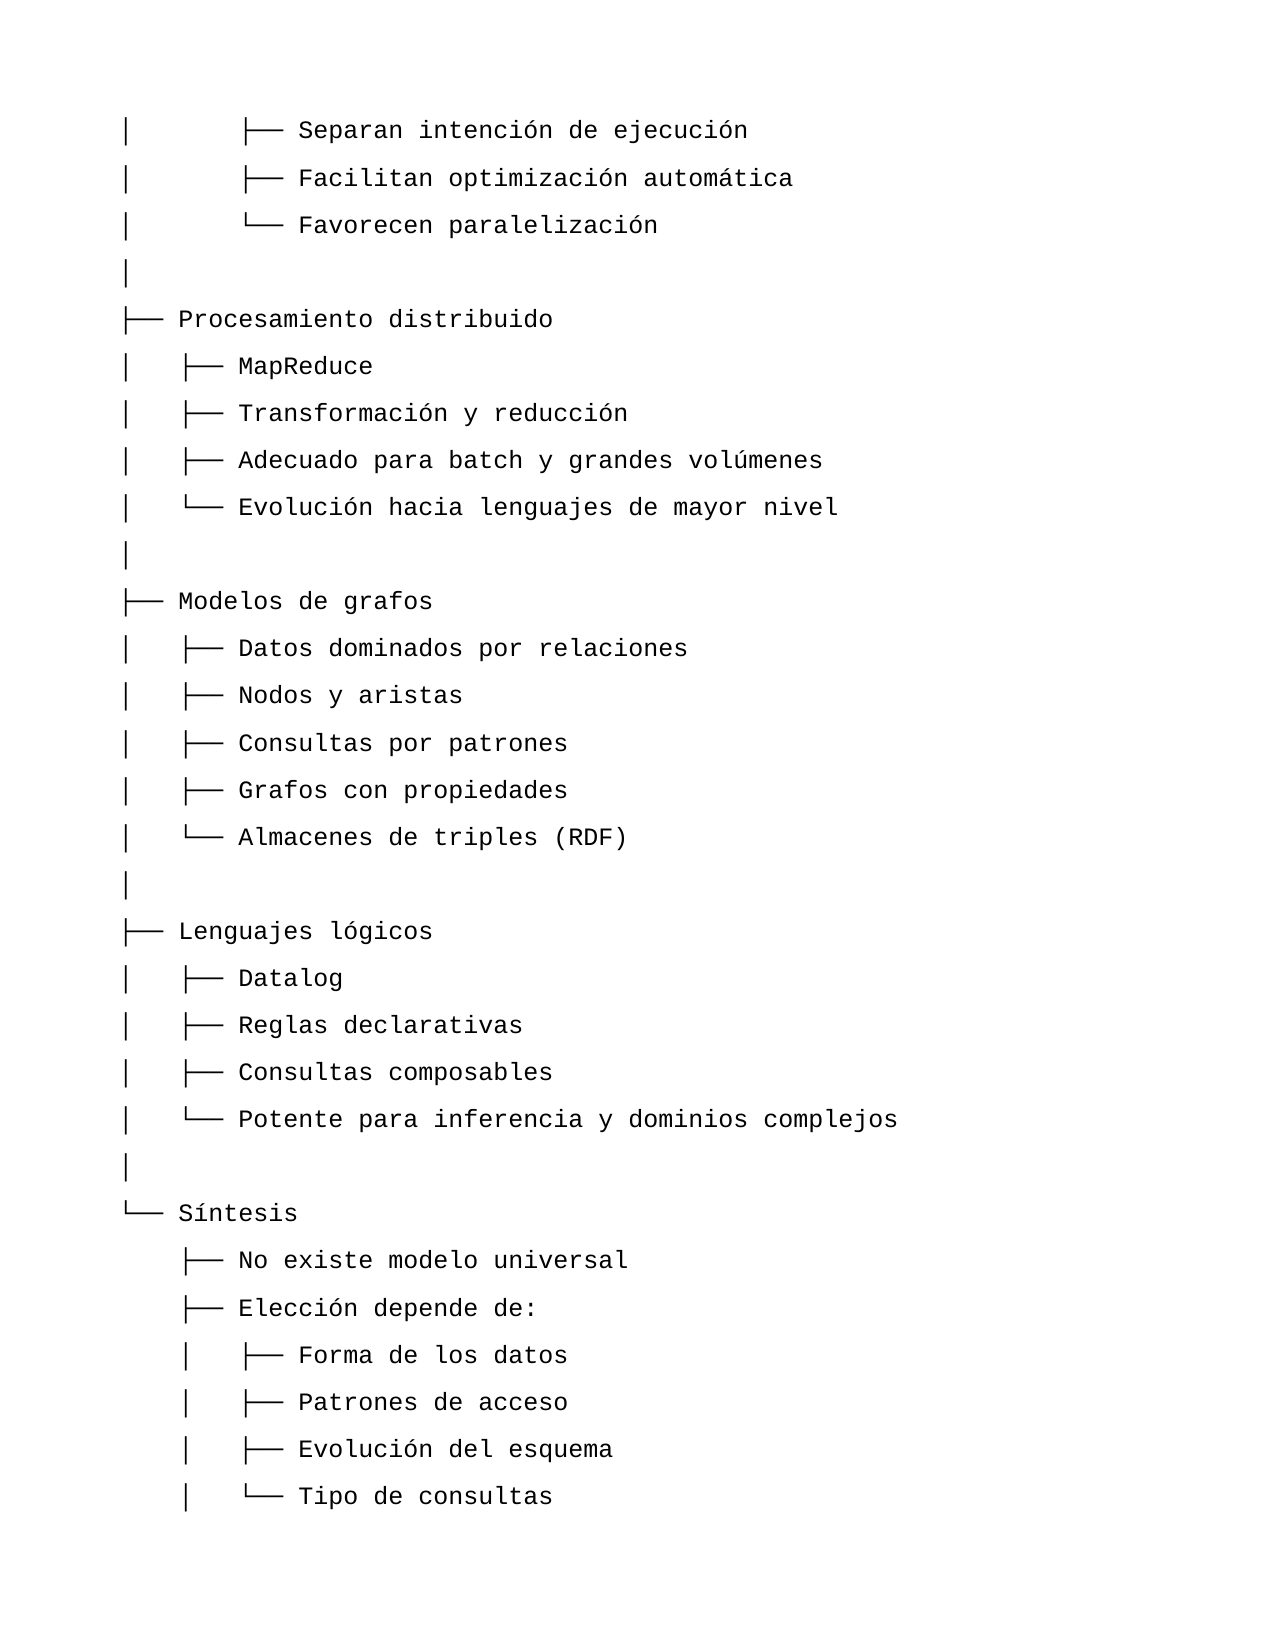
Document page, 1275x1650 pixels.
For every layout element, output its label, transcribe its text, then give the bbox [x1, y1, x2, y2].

text │ ├── Datos dominados por relaciones [126, 636, 185, 664]
text │ ├── Evolución del esquema [118, 1436, 185, 1465]
text │ ├── Adecuado para batch y grandes volúmenes [126, 448, 185, 476]
text │ [126, 1154, 1157, 1182]
text │ └── Tipo de consultas [186, 1483, 1157, 1512]
text ├── Lenguajes lógicos [126, 918, 1157, 947]
text │ ├── Nodos y aristas [186, 683, 1157, 711]
text ├── Elección depende de: [118, 1295, 185, 1323]
text │ [118, 542, 125, 570]
text │ [126, 259, 1157, 288]
text │ ├── Evolución del esquema [246, 1436, 1157, 1465]
text │ ├── Nodos y aristas [126, 683, 185, 711]
text │ ├── Separan intención de ejecución [126, 118, 245, 146]
text │ ├── Forma de los datos [186, 1342, 245, 1371]
text │ ├── Patrones de acceso [186, 1389, 245, 1418]
text │ [118, 259, 125, 288]
text │ [118, 1154, 125, 1182]
text │ ├── MapReduce [126, 353, 185, 382]
text │ [118, 871, 125, 900]
text │ └── Potente para inferencia y dominios complejos [126, 1107, 1157, 1135]
text │ ├── Facilitan optimización automática [246, 165, 1157, 193]
text │ ├── Transformación y reducción [186, 401, 1157, 429]
text │ [126, 871, 1157, 900]
text │ ├── Separan intención de ejecución [246, 118, 1157, 146]
text ├── Procesamiento distribuido [126, 306, 1157, 335]
text │ ├── Consultas composables [126, 1060, 185, 1088]
text │ ├── Consultas por patrones [186, 730, 1157, 758]
text │ ├── Consultas composables [186, 1060, 1157, 1088]
text │ ├── Datalog [126, 966, 185, 994]
text ├── No existe modelo universal [186, 1248, 1157, 1276]
text │ └── Evolución hacia lenguajes de mayor nivel [126, 495, 1157, 523]
text │ ├── Patrones de acceso [246, 1389, 1157, 1418]
text │ └── Tipo de consultas [118, 1483, 185, 1512]
text │ ├── Evolución del esquema [186, 1436, 245, 1465]
text │ ├── Adecuado para batch y grandes volúmenes [186, 448, 1157, 476]
text │ └── Favorecen paralelización [126, 212, 1157, 241]
text ├── Modelos de grafos [126, 589, 1157, 617]
text │ └── Almacenes de triples (RDF) [126, 824, 1157, 853]
text │ ├── Reglas declarativas [186, 1013, 1157, 1041]
text │ ├── Datalog [186, 966, 1157, 994]
text │ ├── Grafos con propiedades [126, 777, 185, 806]
text ├── Elección depende de: [186, 1295, 1157, 1323]
text │ ├── Datos dominados por relaciones [186, 636, 1157, 664]
text │ ├── Transformación y reducción [126, 401, 185, 429]
text │ ├── MapReduce [186, 353, 1157, 382]
text │ ├── Reglas declarativas [126, 1013, 185, 1041]
text │ ├── Patrones de acceso [118, 1389, 185, 1418]
text │ ├── Grafos con propiedades [186, 777, 1157, 806]
text │ ├── Facilitan optimización automática [126, 165, 245, 193]
text └── Síntesis [118, 1201, 1157, 1229]
text │ ├── Consultas por patrones [126, 730, 185, 758]
text │ ├── Forma de los datos [118, 1342, 185, 1371]
text ├── No existe modelo universal [118, 1248, 185, 1276]
text │ ├── Forma de los datos [246, 1342, 1157, 1371]
text │ [126, 542, 1157, 570]
